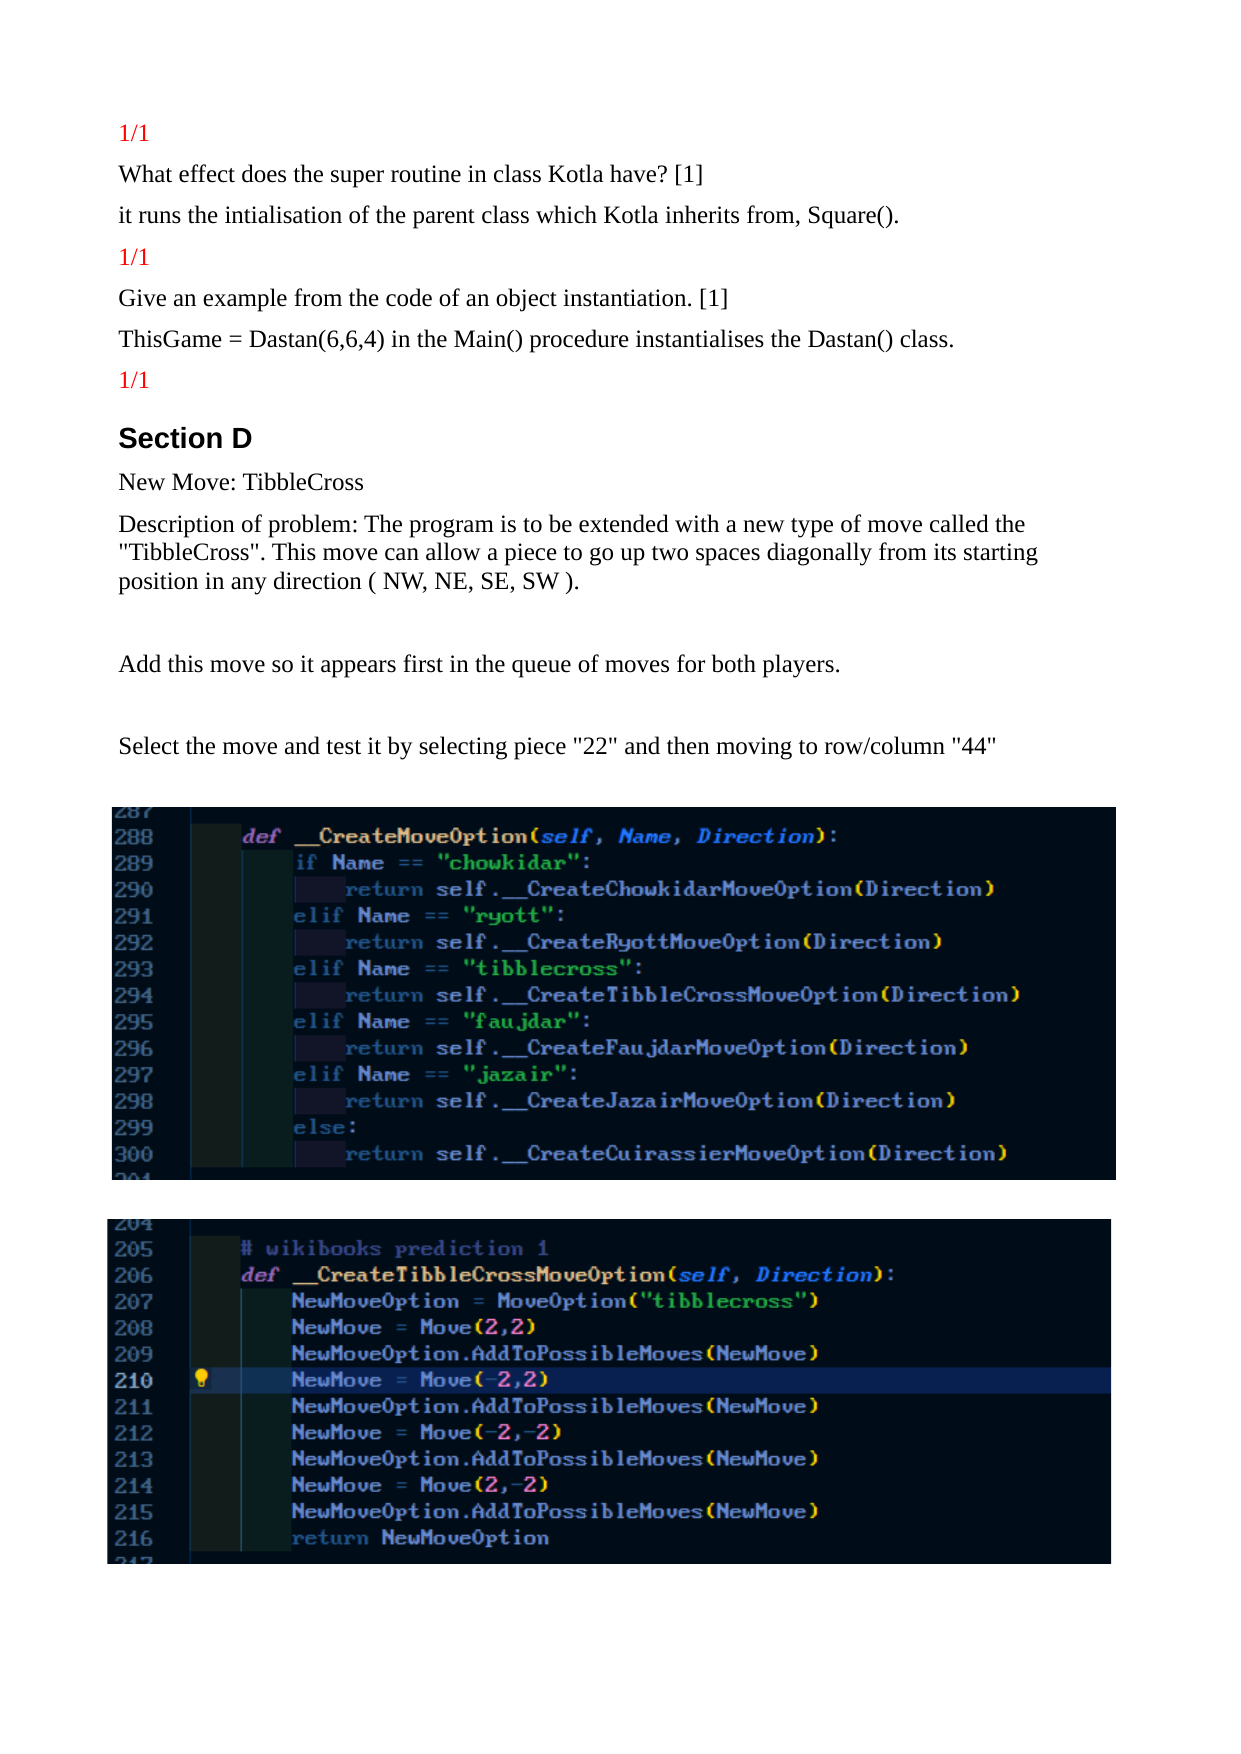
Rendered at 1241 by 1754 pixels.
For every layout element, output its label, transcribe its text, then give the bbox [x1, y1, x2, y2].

picture [107, 1219, 1112, 1564]
text Add this move so it appears first in the queue of moves for both players. [118, 649, 1122, 677]
text New Move: TibbleCross [118, 467, 1122, 496]
subtitle Section D [118, 421, 1122, 455]
text ThisGame = Dastan(6,6,4) in the Main() procedure instantialises the Dastan() class. [118, 324, 1122, 353]
text Description of problem: The program is to be extended with a new type of move called the "TibbleCross". This move can allow a piece to go up two spaces diagonally from its starting position in any direction ( NW, NE, SE, SW ). [118, 509, 1122, 595]
text Select the move and test it by selecting piece "22" and then moving to row/column "44" [118, 731, 1122, 760]
text 1/1 [118, 366, 1122, 394]
text 1/1 [118, 242, 1122, 271]
picture [111, 807, 1116, 1180]
text ­ [118, 814, 1122, 1208]
text What effect does the super routine in class Kotla have? [1] [118, 159, 1122, 188]
text 1/1 [118, 118, 1122, 147]
text it runs the intialisation of the parent class which Kotla inherits from, Square(). [118, 201, 1122, 229]
text Give an example from the code of an object instantiation. [1] [118, 283, 1122, 312]
